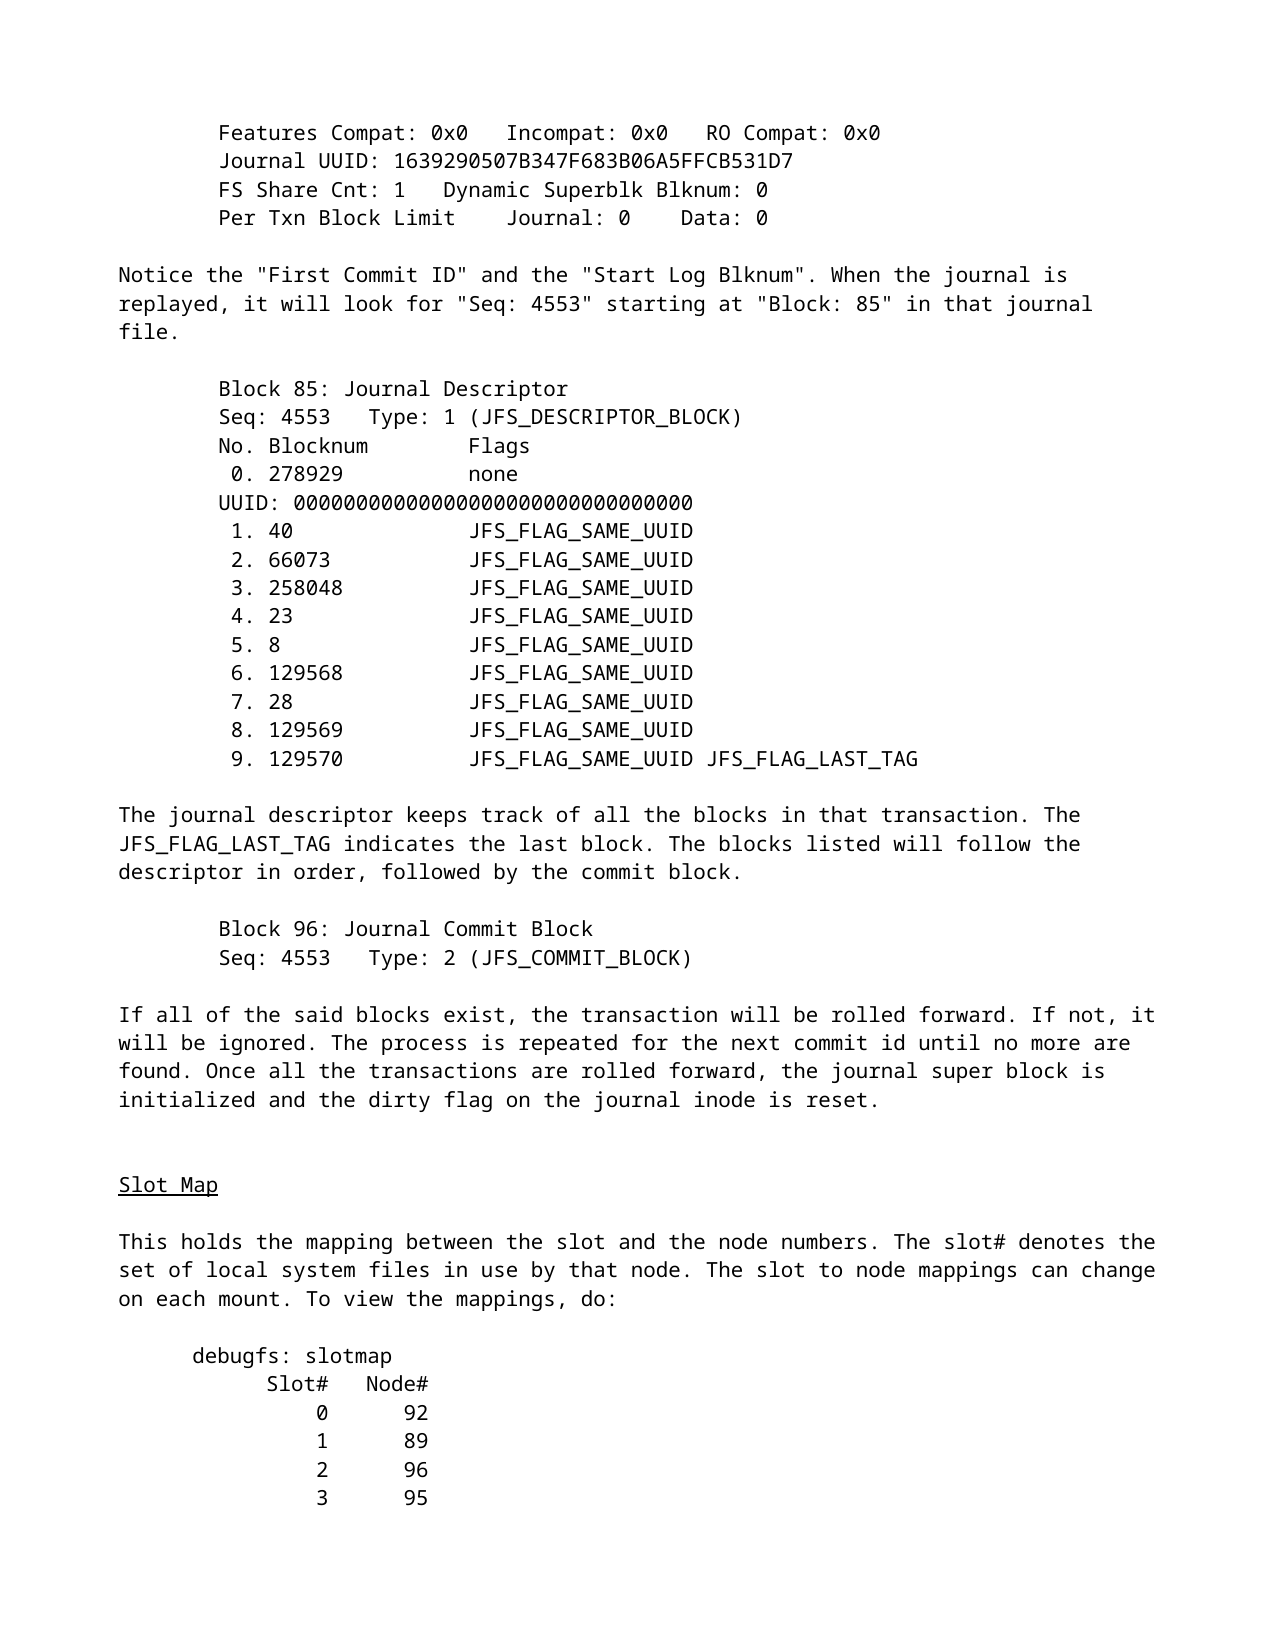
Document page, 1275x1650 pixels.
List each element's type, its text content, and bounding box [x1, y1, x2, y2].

text Block 85: Journal Descriptor [118, 374, 1157, 402]
text FS Share Cnt: 1 Dynamic Superblk Blknum: 0 [118, 175, 1157, 203]
text The journal descriptor keeps track of all the blocks in that transaction. The JFS_FLAG_LAST_TAG indicates the last block. The blocks listed will follow the descriptor in order, followed by the commit block. [118, 801, 1157, 886]
text Slot Map [118, 1170, 1157, 1199]
text 2. 66073 JFS_FLAG_SAME_UUID [118, 545, 1157, 573]
text 0. 278929 none [118, 459, 1157, 488]
text Notice the "First Commit ID" and the "Start Log Blknum". When the journal is replayed, it will look for "Seq: 4553" starting at "Block: 85" in that journal file. [118, 260, 1157, 346]
text 8. 129569 JFS_FLAG_SAME_UUID [118, 715, 1157, 744]
text 1 89 [118, 1426, 1157, 1455]
text 2 96 [118, 1455, 1157, 1483]
text This holds the mapping between the slot and the node numbers. The slot# denotes the set of local system files in use by that node. The slot to node mappings can change on each mount. To view the mappings, do: [118, 1227, 1157, 1312]
text Slot# Node# [118, 1369, 1157, 1398]
text No. Blocknum Flags [118, 431, 1157, 459]
text Journal UUID: 1639290507B347F683B06A5FFCB531D7 [118, 147, 1157, 175]
text 3 95 [118, 1483, 1157, 1512]
text 1. 40 JFS_FLAG_SAME_UUID [118, 516, 1157, 545]
text Seq: 4553 Type: 2 (JFS_COMMIT_BLOCK) [118, 943, 1157, 971]
text 7. 28 JFS_FLAG_SAME_UUID [118, 687, 1157, 715]
text 0 92 [118, 1398, 1157, 1426]
text Per Txn Block Limit Journal: 0 Data: 0 [118, 203, 1157, 232]
text Features Compat: 0x0 Incompat: 0x0 RO Compat: 0x0 [118, 118, 1157, 147]
text 9. 129570 JFS_FLAG_SAME_UUID JFS_FLAG_LAST_TAG [118, 744, 1157, 772]
text UUID: 00000000000000000000000000000000 [118, 488, 1157, 516]
text Seq: 4553 Type: 1 (JFS_DESCRIPTOR_BLOCK) [118, 402, 1157, 431]
text 3. 258048 JFS_FLAG_SAME_UUID [118, 573, 1157, 602]
text debugfs: slotmap [118, 1341, 1157, 1369]
text 5. 8 JFS_FLAG_SAME_UUID [118, 630, 1157, 658]
text Block 96: Journal Commit Block [118, 914, 1157, 943]
text 6. 129568 JFS_FLAG_SAME_UUID [118, 658, 1157, 687]
text 4. 23 JFS_FLAG_SAME_UUID [118, 602, 1157, 630]
text If all of the said blocks exist, the transaction will be rolled forward. If not, it will be ignored. The process is repeated for the next commit id until no more are found. Once all the transactions are rolled forward, the journal super block is initialized and the dirty flag on the journal inode is reset. [118, 1000, 1157, 1113]
